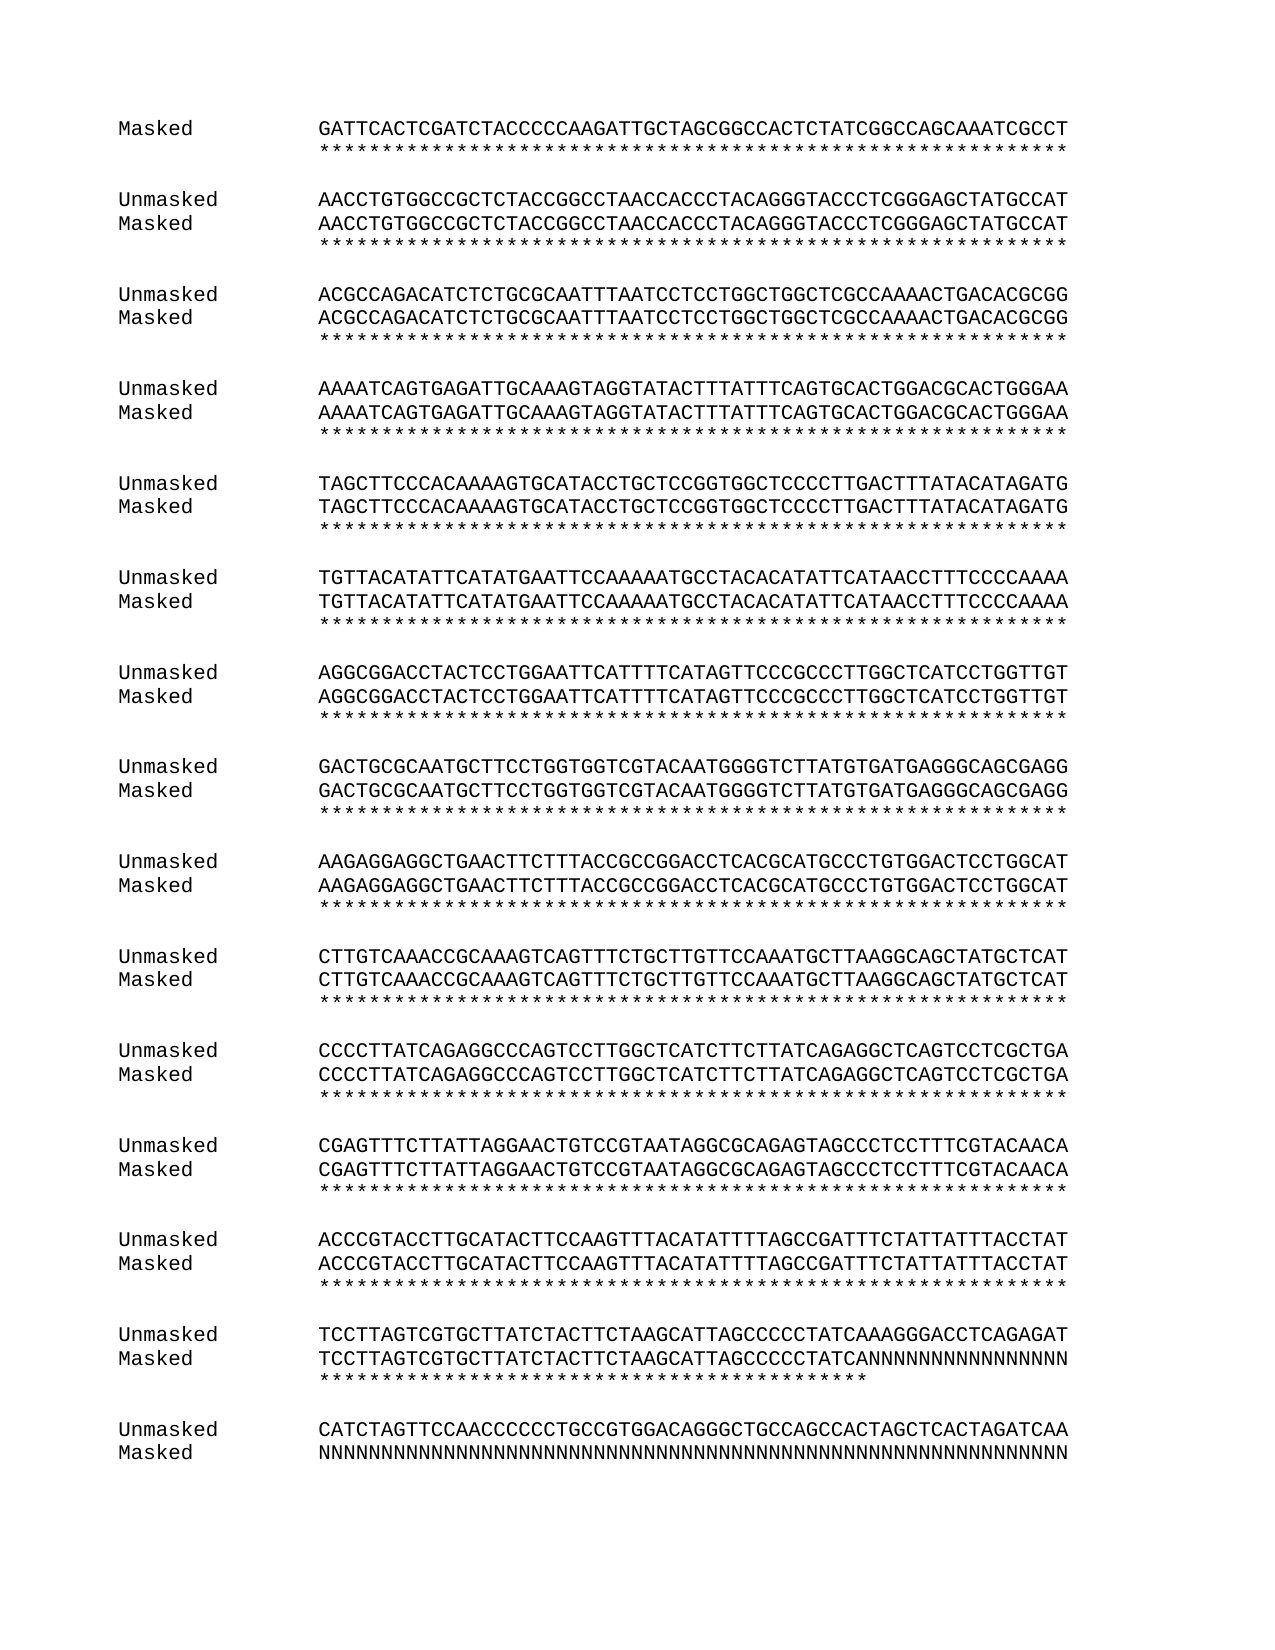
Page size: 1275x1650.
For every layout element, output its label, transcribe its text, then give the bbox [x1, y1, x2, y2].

text Masked GACTGCGCAATGCTTCCTGGTGGTCGTACAATGGGGTCTTATGTGATGAGGGCAGCGAGG [118, 780, 1157, 804]
text ************************************************************ [118, 1088, 1157, 1111]
text ************************************************************ [118, 520, 1157, 544]
text Unmasked CTTGTCAAACCGCAAAGTCAGTTTCTGCTTGTTCCAAATGCTTAAGGCAGCTATGCTCAT [118, 946, 1157, 969]
text ************************************************************ [118, 993, 1157, 1017]
text ************************************************************ [118, 1182, 1157, 1206]
text Masked AAGAGGAGGCTGAACTTCTTTACCGCCGGACCTCACGCATGCCCTGTGGACTCCTGGCAT [118, 875, 1157, 898]
text Masked CCCCTTATCAGAGGCCCAGTCCTTGGCTCATCTTCTTATCAGAGGCTCAGTCCTCGCTGA [118, 1064, 1157, 1088]
text Unmasked CATCTAGTTCCAACCCCCCTGCCGTGGACAGGGCTGCCAGCCACTAGCTCACTAGATCAA [118, 1419, 1157, 1442]
text Masked GATTCACTCGATCTACCCCCAAGATTGCTAGCGGCCACTCTATCGGCCAGCAAATCGCCT [118, 118, 1157, 142]
text ************************************************************ [118, 426, 1157, 449]
text Unmasked AAAATCAGTGAGATTGCAAAGTAGGTATACTTTATTTCAGTGCACTGGACGCACTGGGAA [118, 378, 1157, 402]
text ******************************************** [118, 1371, 1157, 1395]
text Unmasked AGGCGGACCTACTCCTGGAATTCATTTTCATAGTTCCCGCCCTTGGCTCATCCTGGTTGT [118, 662, 1157, 686]
text Masked ACGCCAGACATCTCTGCGCAATTTAATCCTCCTGGCTGGCTCGCCAAAACTGACACGCGG [118, 307, 1157, 331]
text Masked TGTTACATATTCATATGAATTCCAAAAATGCCTACACATATTCATAACCTTTCCCCAAAA [118, 591, 1157, 615]
text Unmasked TGTTACATATTCATATGAATTCCAAAAATGCCTACACATATTCATAACCTTTCCCCAAAA [118, 567, 1157, 591]
text ************************************************************ [118, 898, 1157, 922]
text Masked TCCTTAGTCGTGCTTATCTACTTCTAAGCATTAGCCCCCTATCANNNNNNNNNNNNNNNN [118, 1348, 1157, 1371]
text Masked NNNNNNNNNNNNNNNNNNNNNNNNNNNNNNNNNNNNNNNNNNNNNNNNNNNNNNNNNNNN [118, 1442, 1157, 1466]
text Masked AACCTGTGGCCGCTCTACCGGCCTAACCACCCTACAGGGTACCCTCGGGAGCTATGCCAT [118, 213, 1157, 236]
text Unmasked ACCCGTACCTTGCATACTTCCAAGTTTACATATTTTAGCCGATTTCTATTATTTACCTAT [118, 1229, 1157, 1253]
text Masked TAGCTTCCCACAAAAGTGCATACCTGCTCCGGTGGCTCCCCTTGACTTTATACATAGATG [118, 496, 1157, 520]
text Masked ACCCGTACCTTGCATACTTCCAAGTTTACATATTTTAGCCGATTTCTATTATTTACCTAT [118, 1253, 1157, 1277]
text ************************************************************ [118, 331, 1157, 354]
text Masked AGGCGGACCTACTCCTGGAATTCATTTTCATAGTTCCCGCCCTTGGCTCATCCTGGTTGT [118, 686, 1157, 709]
text ************************************************************ [118, 1277, 1157, 1300]
text Unmasked CGAGTTTCTTATTAGGAACTGTCCGTAATAGGCGCAGAGTAGCCCTCCTTTCGTACAACA [118, 1135, 1157, 1158]
text Unmasked CCCCTTATCAGAGGCCCAGTCCTTGGCTCATCTTCTTATCAGAGGCTCAGTCCTCGCTGA [118, 1040, 1157, 1064]
text ************************************************************ [118, 804, 1157, 827]
text ************************************************************ [118, 615, 1157, 638]
text Masked CTTGTCAAACCGCAAAGTCAGTTTCTGCTTGTTCCAAATGCTTAAGGCAGCTATGCTCAT [118, 969, 1157, 993]
text ************************************************************ [118, 236, 1157, 260]
text Masked AAAATCAGTGAGATTGCAAAGTAGGTATACTTTATTTCAGTGCACTGGACGCACTGGGAA [118, 402, 1157, 426]
text ************************************************************ [118, 142, 1157, 165]
text Unmasked ACGCCAGACATCTCTGCGCAATTTAATCCTCCTGGCTGGCTCGCCAAAACTGACACGCGG [118, 284, 1157, 307]
text Unmasked AAGAGGAGGCTGAACTTCTTTACCGCCGGACCTCACGCATGCCCTGTGGACTCCTGGCAT [118, 851, 1157, 875]
text Unmasked GACTGCGCAATGCTTCCTGGTGGTCGTACAATGGGGTCTTATGTGATGAGGGCAGCGAGG [118, 757, 1157, 780]
text ************************************************************ [118, 709, 1157, 733]
text Unmasked TAGCTTCCCACAAAAGTGCATACCTGCTCCGGTGGCTCCCCTTGACTTTATACATAGATG [118, 473, 1157, 496]
text Masked CGAGTTTCTTATTAGGAACTGTCCGTAATAGGCGCAGAGTAGCCCTCCTTTCGTACAACA [118, 1158, 1157, 1182]
text Unmasked TCCTTAGTCGTGCTTATCTACTTCTAAGCATTAGCCCCCTATCAAAGGGACCTCAGAGAT [118, 1324, 1157, 1348]
text Unmasked AACCTGTGGCCGCTCTACCGGCCTAACCACCCTACAGGGTACCCTCGGGAGCTATGCCAT [118, 189, 1157, 213]
